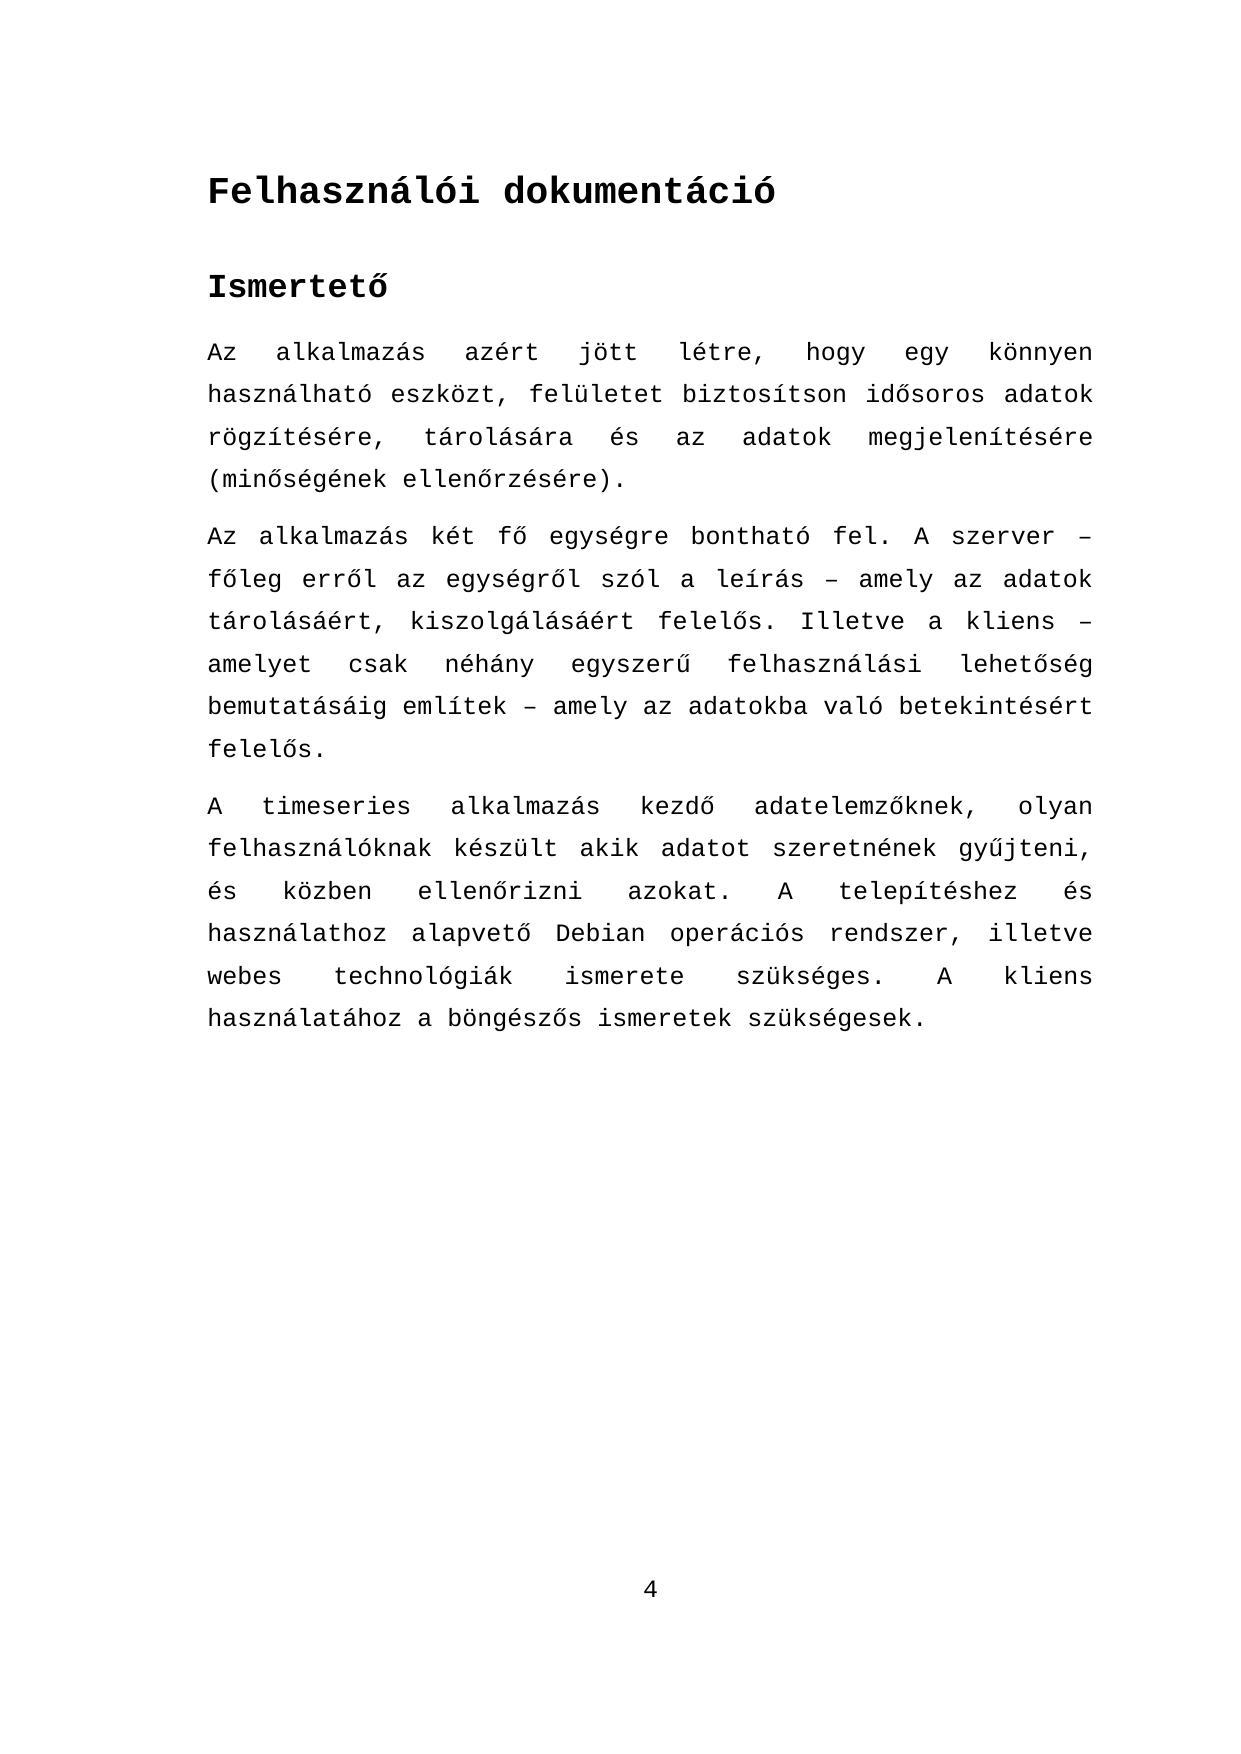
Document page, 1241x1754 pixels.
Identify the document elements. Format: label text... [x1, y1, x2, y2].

text Az alkalmazás azért jött létre, hogy egy könnyen használható eszközt, felületet biztosítson idősoros adatok rögzítésére, tárolására és az adatok megjelenítésére (minőségének ellenőrzésére). [207, 339, 1093, 495]
text Az alkalmazás két fő egységre bontható fel. A szerver – főleg erről az egységről szól a leírás – amely az adatok tárolásáért, kiszolgálásáért felelős. Illetve a kliens – amelyet csak néhány egyszerű felhasználási lehetőség bemutatásáig említek – amely az adatokba való betekintésért felelős. [207, 524, 1093, 764]
text A timeseries alkalmazás kezdő adatelemzőknek, olyan felhasználóknak készült akik adatot szeretnének gyűjteni, és közben ellenőrizni azokat. A telepítéshez és használathoz alapvető Debian operációs rendszer, illetve webes technológiák ismerete szükséges. A kliens használatához a böngészős ismeretek szükségesek. [207, 793, 1093, 1034]
subtitle Ismertető [207, 270, 1093, 308]
subtitle Felhasználói dokumentáció [207, 172, 1093, 215]
